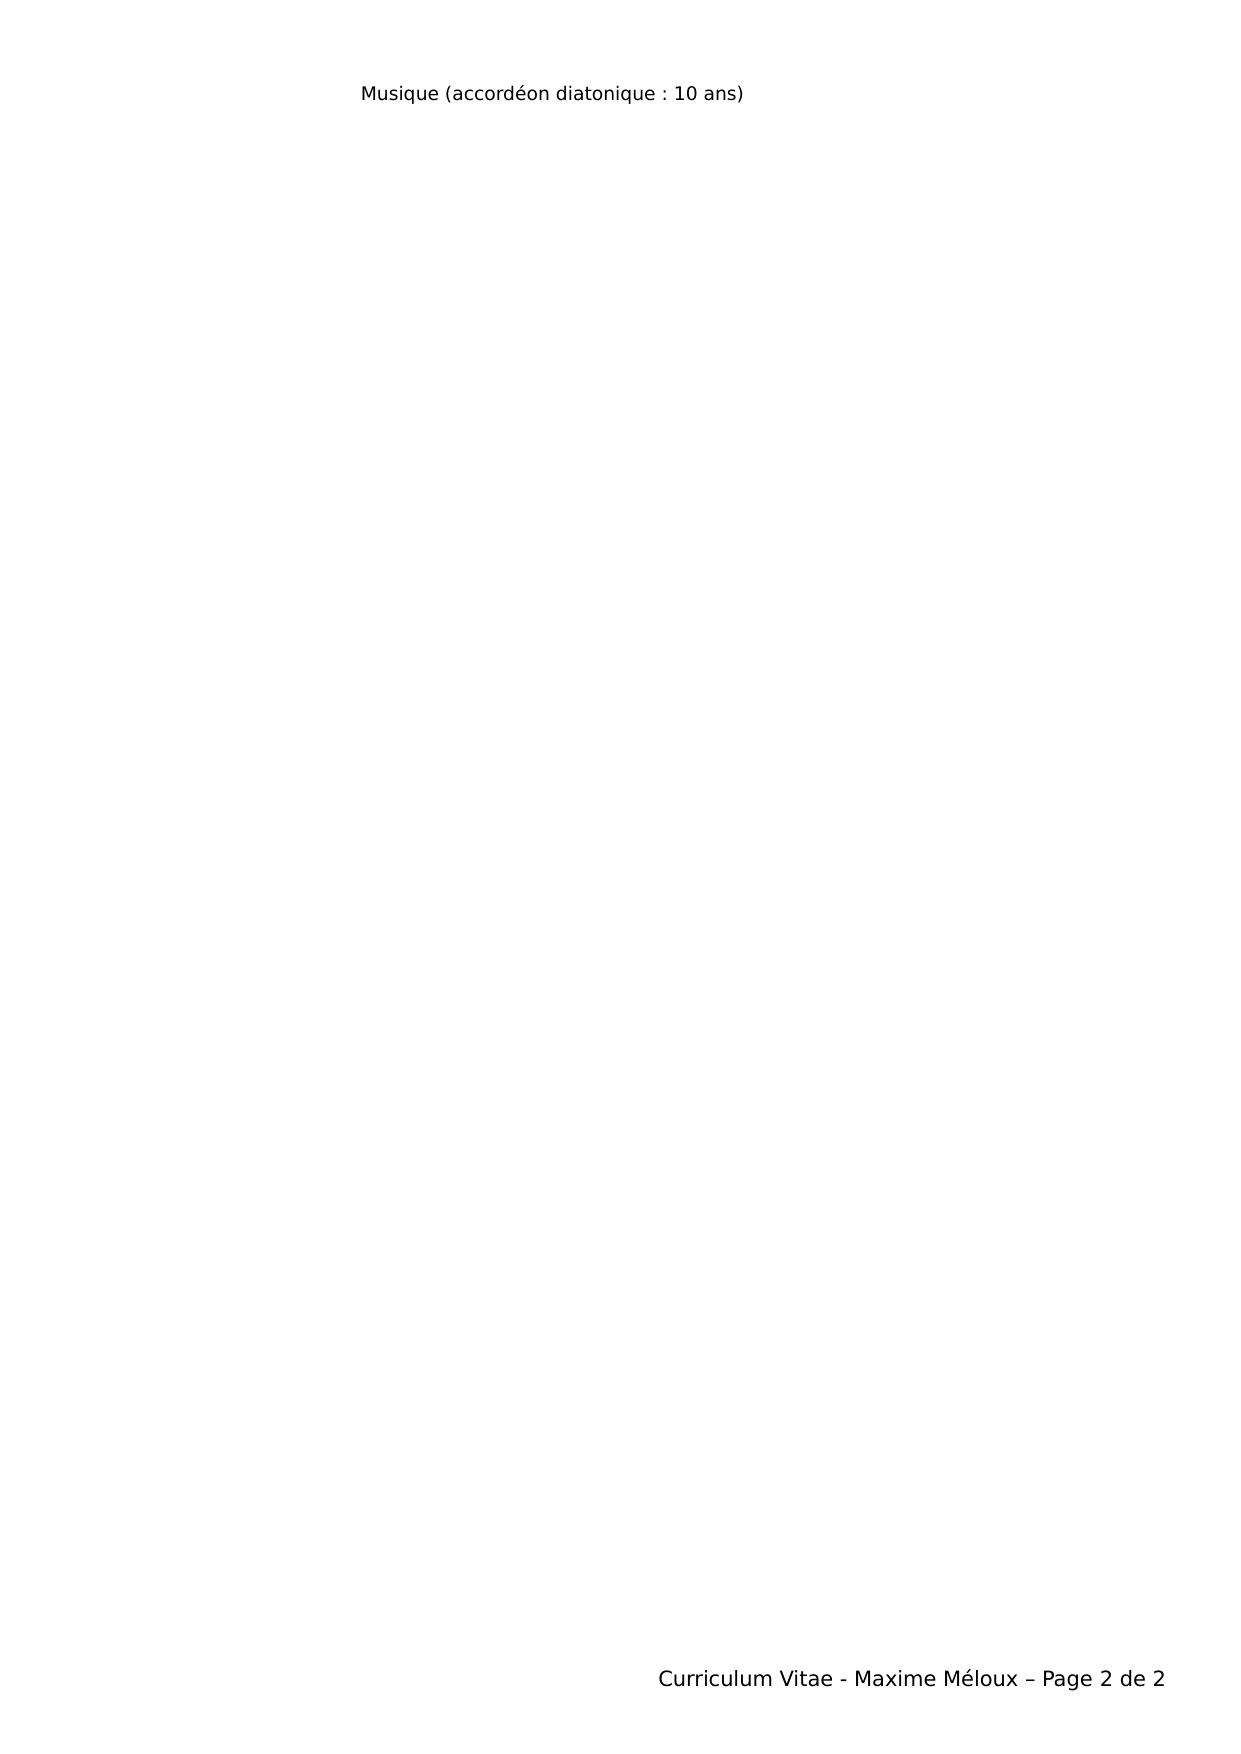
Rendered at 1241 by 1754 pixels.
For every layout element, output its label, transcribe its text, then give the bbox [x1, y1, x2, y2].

table_cell Musique (accordéon diatonique : 10 ans) [353, 75, 1136, 112]
table_cell [75, 75, 353, 112]
